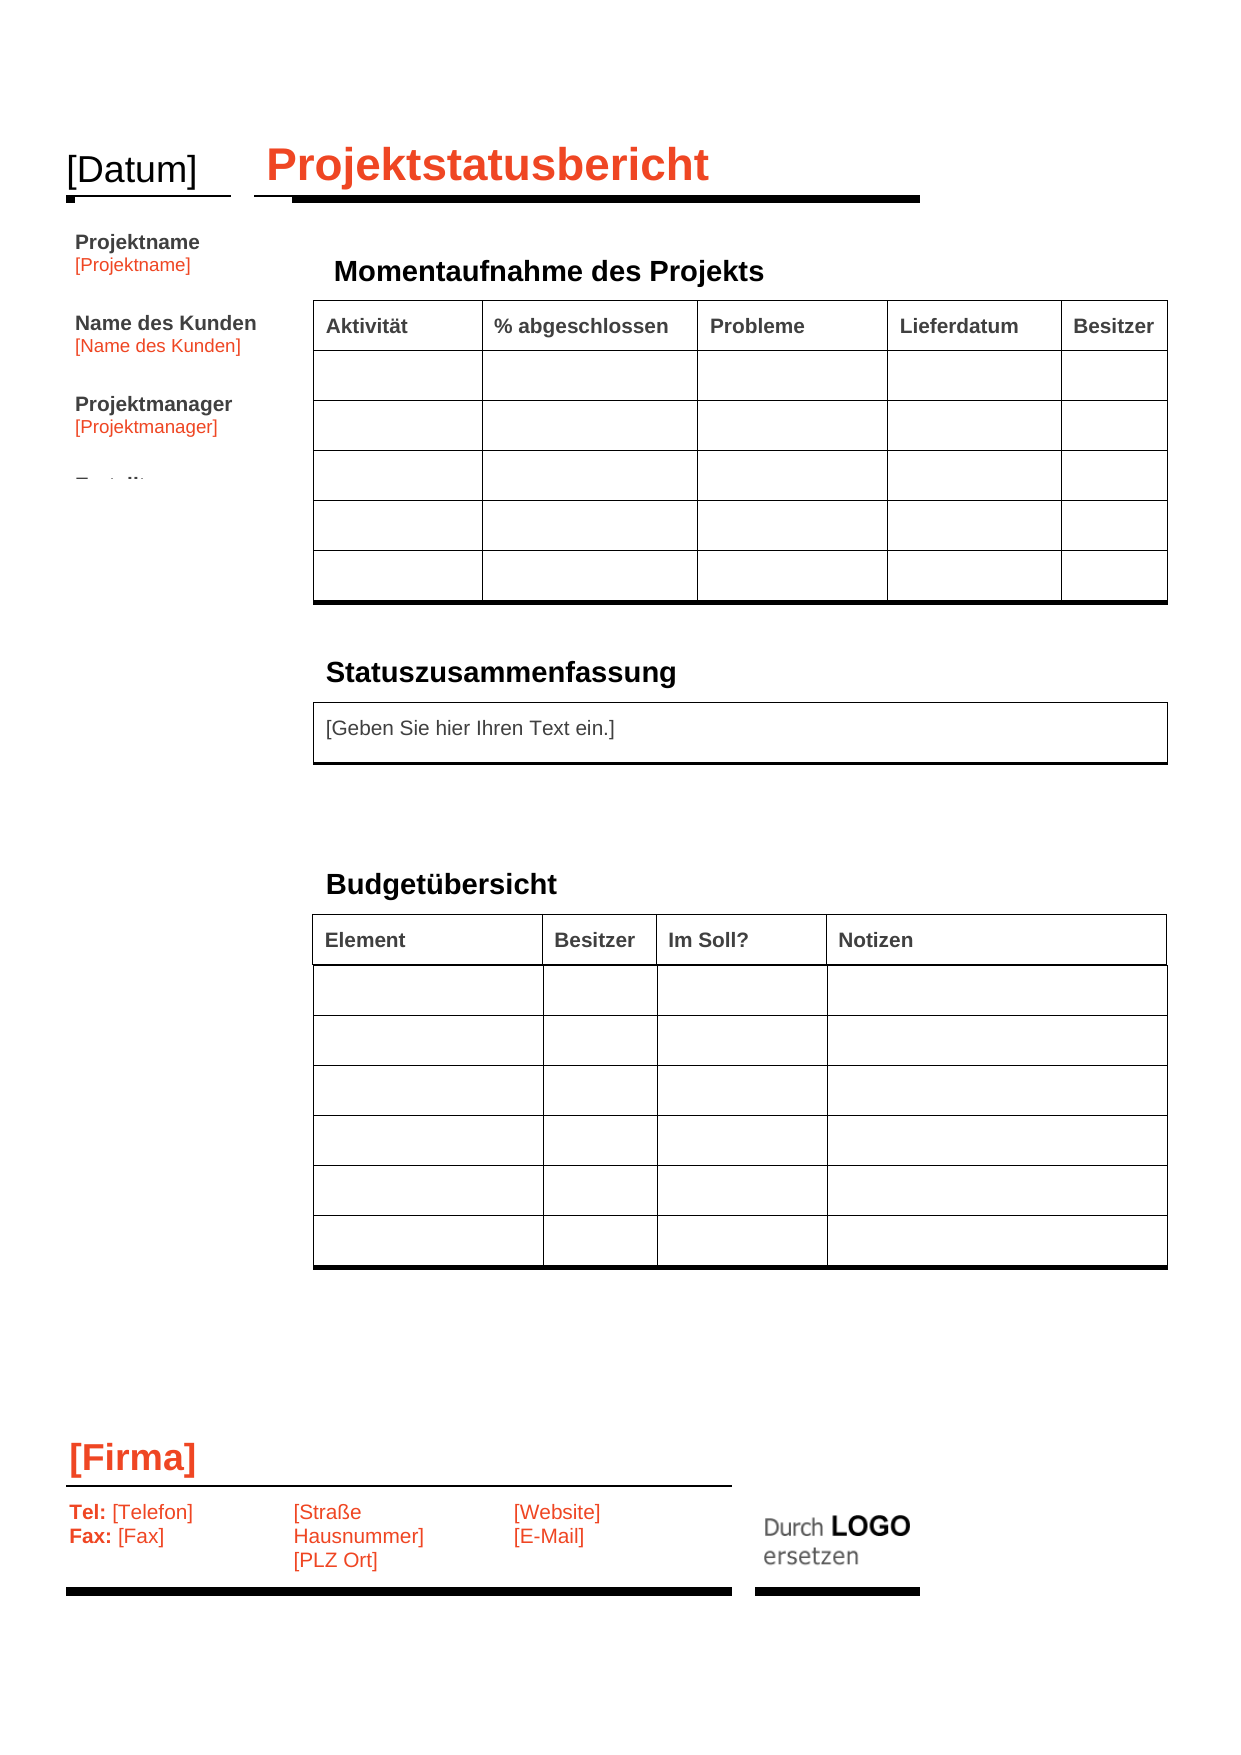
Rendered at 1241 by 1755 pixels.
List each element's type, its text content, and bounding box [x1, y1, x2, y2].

table_cell [314, 401, 482, 450]
table_cell [888, 451, 1061, 500]
table_cell [888, 401, 1061, 450]
table_header [544, 966, 657, 1015]
text [Name des Kunden] [75, 335, 292, 357]
subtitle Budgetübersicht [326, 867, 1167, 901]
table_cell [314, 1016, 543, 1065]
table_cell [1062, 351, 1167, 400]
table_cell [828, 1016, 1167, 1065]
table_header [Datum] [66, 120, 231, 194]
table_cell [888, 551, 1061, 600]
table_cell [658, 1066, 827, 1115]
table_header [Geben Sie hier Ihren Text ein.] [314, 703, 1167, 762]
subtitle [75, 438, 292, 473]
table_cell [698, 451, 887, 500]
table_header Besitzer [543, 915, 656, 964]
table_cell [658, 1116, 827, 1165]
table_header Lieferdatum [888, 301, 1061, 350]
text [Projektmanager] [75, 416, 292, 438]
table_header Projektstatusbericht [254, 120, 920, 194]
text Projektmanager [75, 392, 292, 416]
table_cell [658, 1016, 827, 1065]
table_cell [314, 1066, 543, 1115]
table_cell [698, 351, 887, 400]
table_cell [544, 1216, 657, 1265]
table_cell [314, 1116, 543, 1165]
table_header Notizen [827, 915, 1166, 964]
table_header [828, 966, 1167, 1015]
table_cell [544, 1116, 657, 1165]
subtitle Statuszusammenfassung [326, 655, 1167, 689]
table_cell [698, 401, 887, 450]
table_cell [698, 551, 887, 600]
table_cell [483, 551, 697, 600]
table_cell [254, 195, 920, 203]
table_header Probleme [698, 301, 887, 350]
table_cell [314, 1166, 543, 1215]
table_cell [544, 1066, 657, 1115]
subtitle [75, 357, 292, 392]
table_cell [1062, 451, 1167, 500]
table_cell [698, 501, 887, 550]
table_header Aktivität [314, 301, 482, 350]
table_cell [314, 501, 482, 550]
table_cell [314, 551, 482, 600]
table_cell [888, 351, 1061, 400]
table_header Im Soll? [657, 915, 826, 964]
table_header Besitzer [1062, 301, 1167, 350]
text Erstellt von [75, 473, 292, 478]
table_cell [314, 351, 482, 400]
text [Projektname] [75, 254, 292, 276]
subtitle [75, 197, 292, 230]
table_cell [483, 401, 697, 450]
table_cell [314, 451, 482, 500]
table_cell [544, 1166, 657, 1215]
table_header [314, 966, 543, 1015]
table_cell [1062, 401, 1167, 450]
table_cell [314, 1216, 543, 1265]
table_cell [1062, 501, 1167, 550]
table_cell [658, 1166, 827, 1215]
table_cell [544, 1016, 657, 1065]
text Projektname [75, 230, 292, 254]
table_cell [828, 1166, 1167, 1215]
table_cell [1062, 551, 1167, 600]
table_header % abgeschlossen [483, 301, 697, 350]
subtitle [75, 276, 292, 311]
subtitle Momentaufnahme des Projekts [326, 253, 1167, 287]
table_cell [483, 501, 697, 550]
text Name des Kunden [75, 311, 292, 335]
table_cell [483, 451, 697, 500]
table_cell [483, 351, 697, 400]
table_header [231, 120, 254, 194]
table_cell [658, 1216, 827, 1265]
table_header Element [313, 915, 542, 964]
table_cell [828, 1066, 1167, 1115]
table_cell [828, 1116, 1167, 1165]
table_cell [888, 501, 1061, 550]
table_cell [828, 1216, 1167, 1265]
table_cell [66, 195, 231, 203]
table_header [658, 966, 827, 1015]
